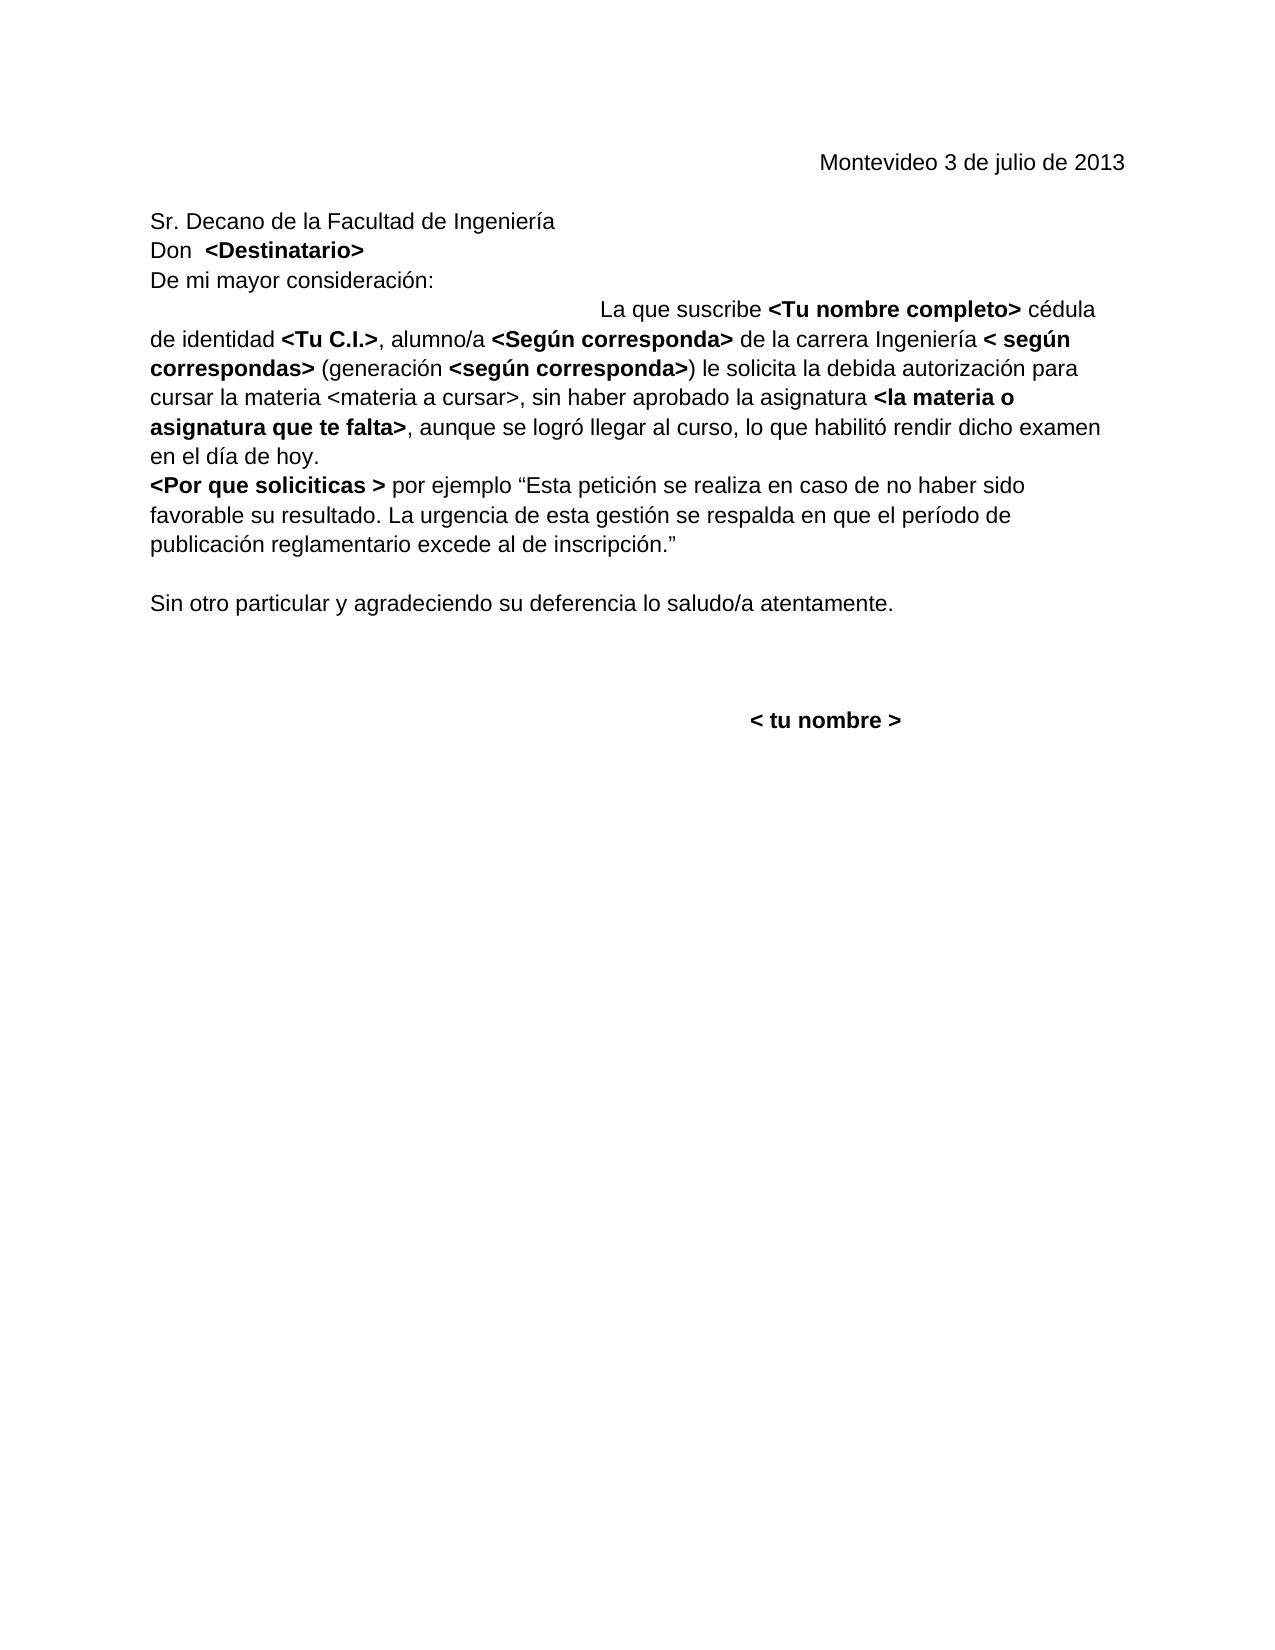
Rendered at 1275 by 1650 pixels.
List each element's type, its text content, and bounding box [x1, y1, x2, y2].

text Don <Destinatario> [150, 238, 1125, 264]
text <Por que soliciticas > por ejemplo “Esta petición se realiza en caso de no haber sido favorable su resultado. La urgencia de esta gestión se respalda en que el período de publicación reglamentario excede al de inscripción.” [150, 473, 1125, 557]
text Montevideo 3 de julio de 2013 [150, 150, 1125, 176]
text Sr. Decano de la Facultad de Ingeniería [150, 209, 1125, 234]
text La que suscribe <Tu nombre completo> cédula de identidad <Tu C.I.>, alumno/a <Según corresponda> de la carrera Ingeniería < según correspondas> (generación <según corresponda>) le solicita la debida autorización para cursar la materia <materia a cursar>, sin haber aprobado la asignatura <la materia o asignatura que te falta>, aunque se logró llegar al curso, lo que habilitó rendir dicho examen en el día de hoy. [150, 297, 1125, 469]
text Sin otro particular y agradeciendo su deferencia lo saludo/a atentamente. [150, 591, 1125, 616]
text < tu nombre > [150, 708, 1125, 734]
text De mi mayor consideración: [150, 267, 1125, 293]
